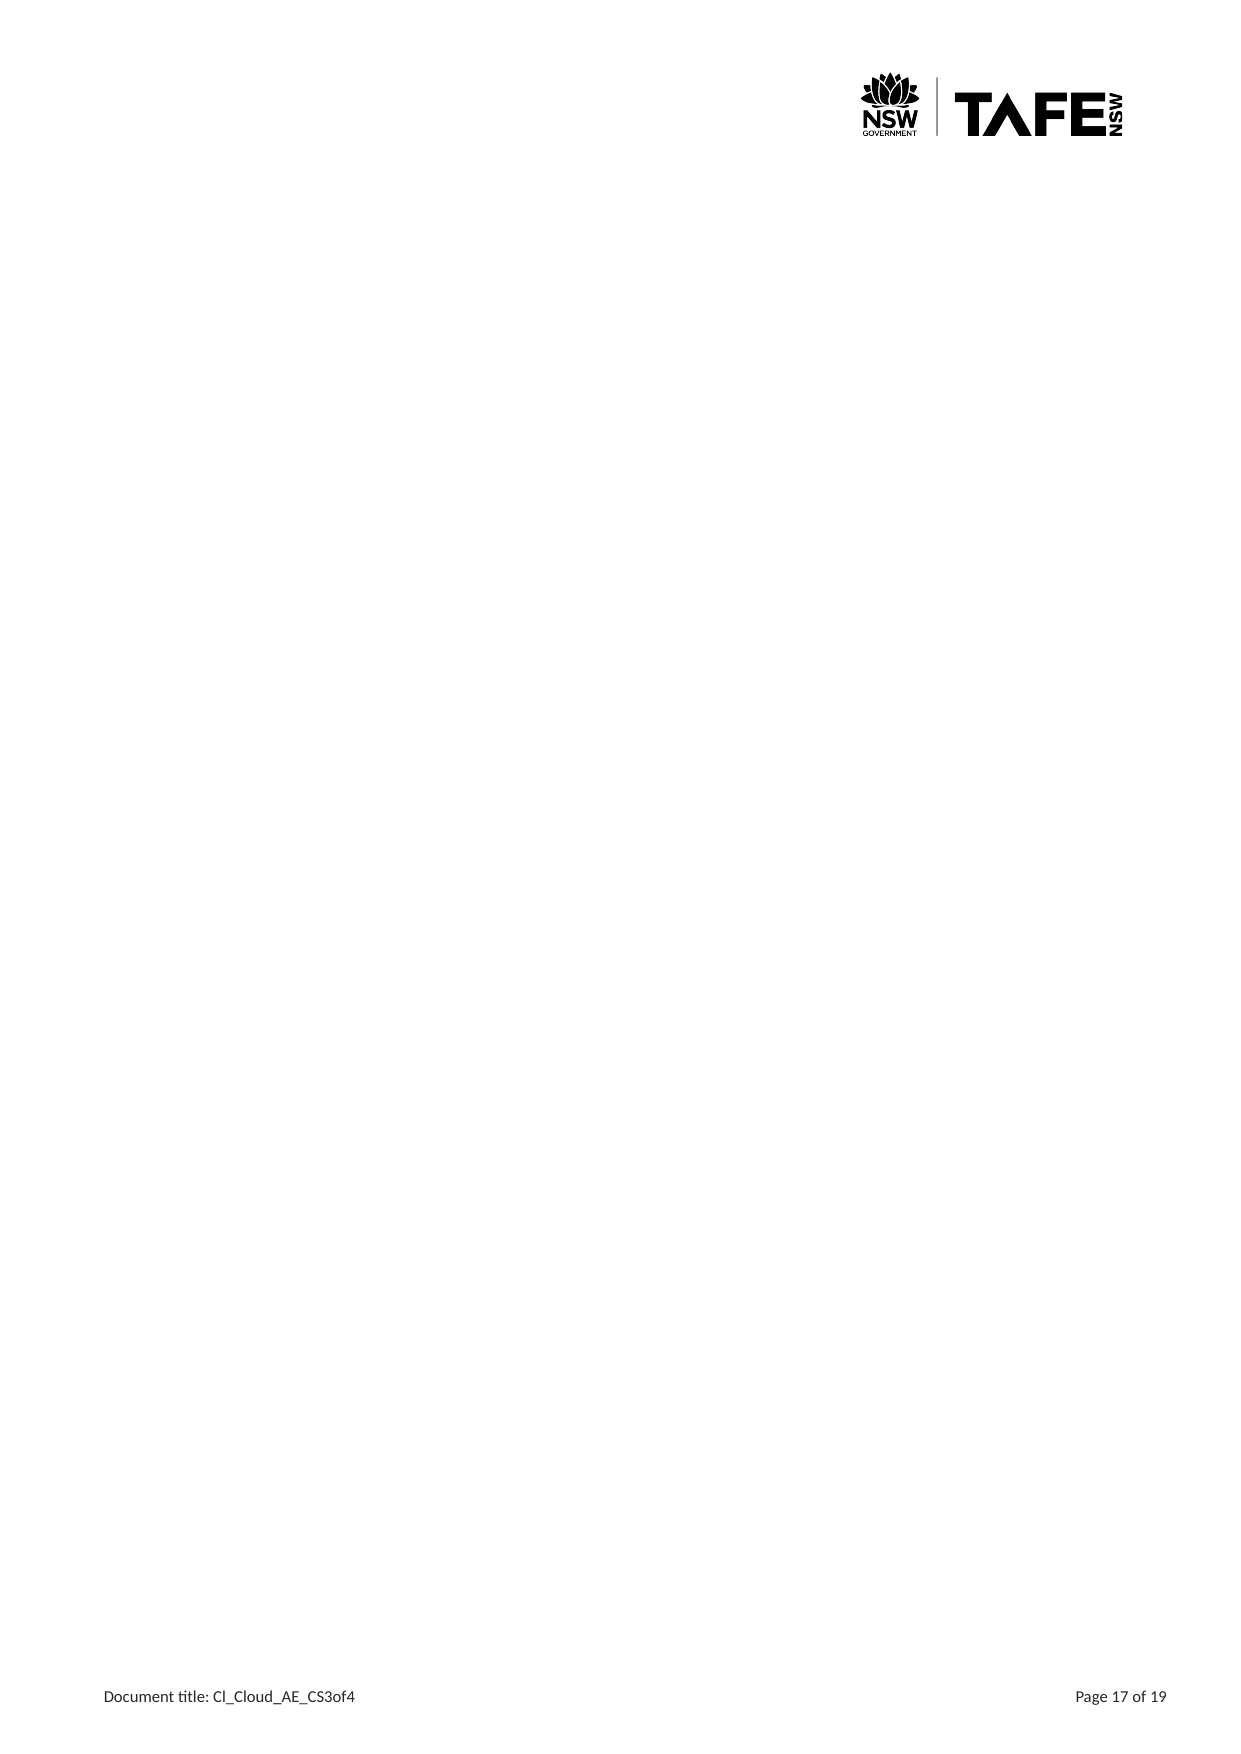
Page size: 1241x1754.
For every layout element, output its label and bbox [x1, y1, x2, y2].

picture [861, 71, 1123, 137]
